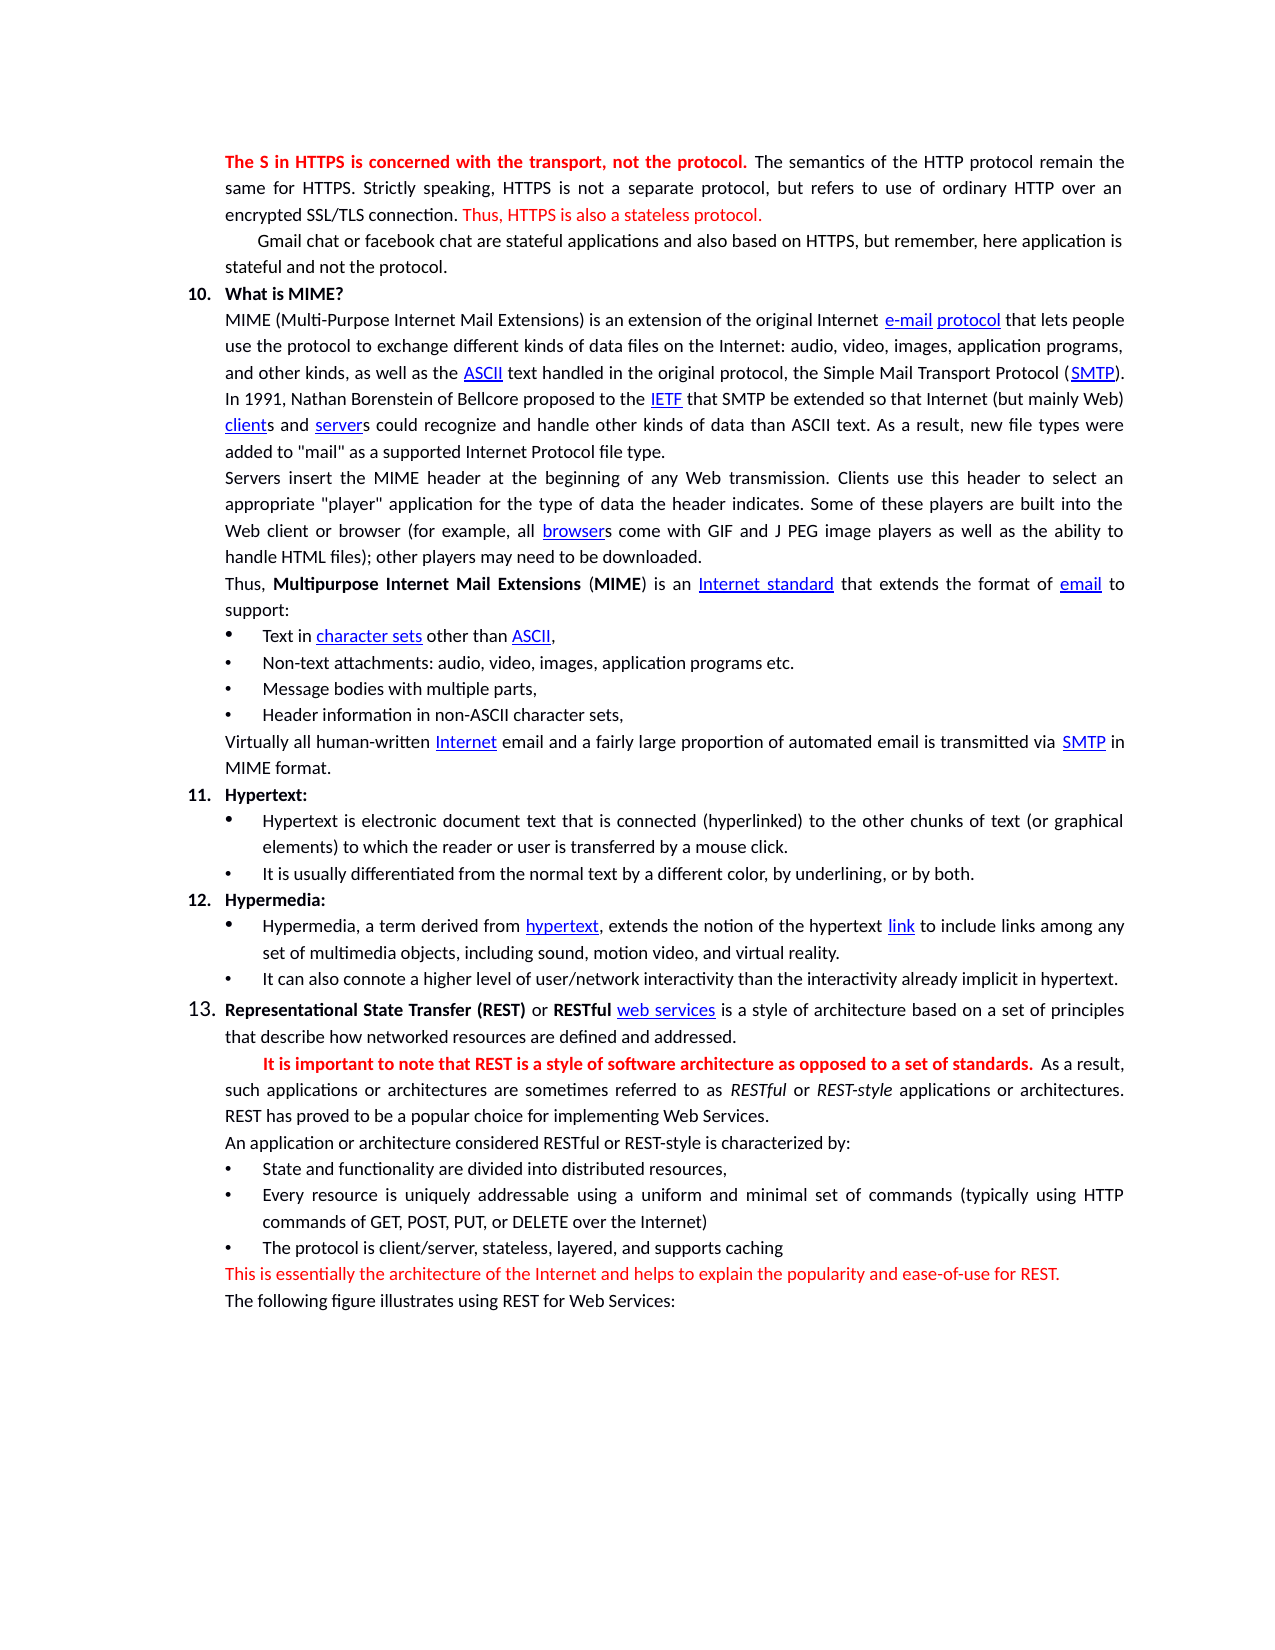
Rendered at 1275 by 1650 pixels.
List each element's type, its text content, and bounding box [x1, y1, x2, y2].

list The following figure illustrates using REST for Web Services: [187, 1289, 1125, 1312]
list Non-text attachments: audio, video, images, application programs etc. [225, 651, 1125, 674]
list Servers insert the MIME header at the beginning of any Web transmission. Clients use this header to select an appropriate "player" application for the type of data the header indicates. Some of these players are built into the Web client or browser (for example, all browsers come with GIF and J PEG image players as well as the ability to handle HTML files); other players may need to be downloaded. [187, 466, 1125, 568]
list Every resource is uniquely addressable using a uniform and minimal set of commands (typically using HTTP commands of GET, POST, PUT, or DELETE over the Internet) [225, 1183, 1125, 1233]
list The protocol is client/server, stateless, layered, and supports caching [225, 1236, 1125, 1259]
list Header information in non-ASCII character sets, [225, 704, 1125, 727]
list An application or architecture considered RESTful or REST-style is characterized by: [187, 1131, 1125, 1154]
list Virtually all human-written Internet email and a fairly large proportion of automated email is transmitted via SMTP in MIME format. [187, 730, 1125, 779]
list MIME (Multi-Purpose Internet Mail Extensions) is an extension of the original Internet e-mail protocol that lets people use the protocol to exchange different kinds of data files on the Internet: audio, video, images, application programs, and other kinds, as well as the ASCII text handled in the original protocol, the Simple Mail Transport Protocol (SMTP). In 1991, Nathan Borenstein of Bellcore proposed to the IETF that SMTP be extended so that Internet (but mainly Web) clients and servers could recognize and handle other kinds of data than ASCII text. As a result, new file types were added to "mail" as a supported Internet Protocol file type. [187, 308, 1125, 463]
list Thus, Multipurpose Internet Mail Extensions (MIME) is an Internet standard that extends the format of email to support: [187, 572, 1125, 621]
list Representational State Transfer (REST) or RESTful web services is a style of architecture based on a set of principles that describe how networked resources are defined and addressed. [187, 994, 1125, 1048]
list State and functionality are divided into distributed resources, [225, 1157, 1125, 1180]
list The S in HTTPS is concerned with the transport, not the protocol. The semantics of the HTTP protocol remain the same for HTTPS. Strictly speaking, HTTPS is not a separate protocol, but refers to use of ordinary HTTP over an encrypted SSL/TLS connection. Thus, HTTPS is also a stateless protocol. [187, 150, 1125, 226]
list It is usually differentiated from the normal text by a different color, by underlining, or by both. [225, 862, 1125, 885]
list It can also connote a higher level of user/network interactivity than the interactivity already implicit in hypertext. [225, 968, 1125, 991]
list Hypertext: [187, 783, 1125, 806]
list Message bodies with multiple parts, [225, 677, 1125, 700]
list Hypermedia, a term derived from hypertext, extends the notion of the hypertext link to include links among any set of multimedia objects, including sound, motion video, and virtual reality. [225, 915, 1125, 964]
list This is essentially the architecture of the Internet and helps to explain the popularity and ease-of-use for REST. [187, 1263, 1125, 1286]
list What is MIME? [187, 282, 1125, 305]
list Hypermedia: [187, 888, 1125, 911]
list Hypertext is electronic document text that is connected (hyperlinked) to the other chunks of text (or graphical elements) to which the reader or user is transferred by a mouse click. [225, 809, 1125, 858]
list Gmail chat or facebook chat are stateful applications and also based on HTTPS, but remember, here application is stateful and not the protocol. [187, 229, 1125, 278]
list Text in character sets other than ASCII, [225, 624, 1125, 647]
list It is important to note that REST is a style of software architecture as opposed to a set of standards. As a result, such applications or architectures are sometimes referred to as RESTful or REST-style applications or architectures. REST has proved to be a popular choice for implementing Web Services. [187, 1052, 1125, 1127]
